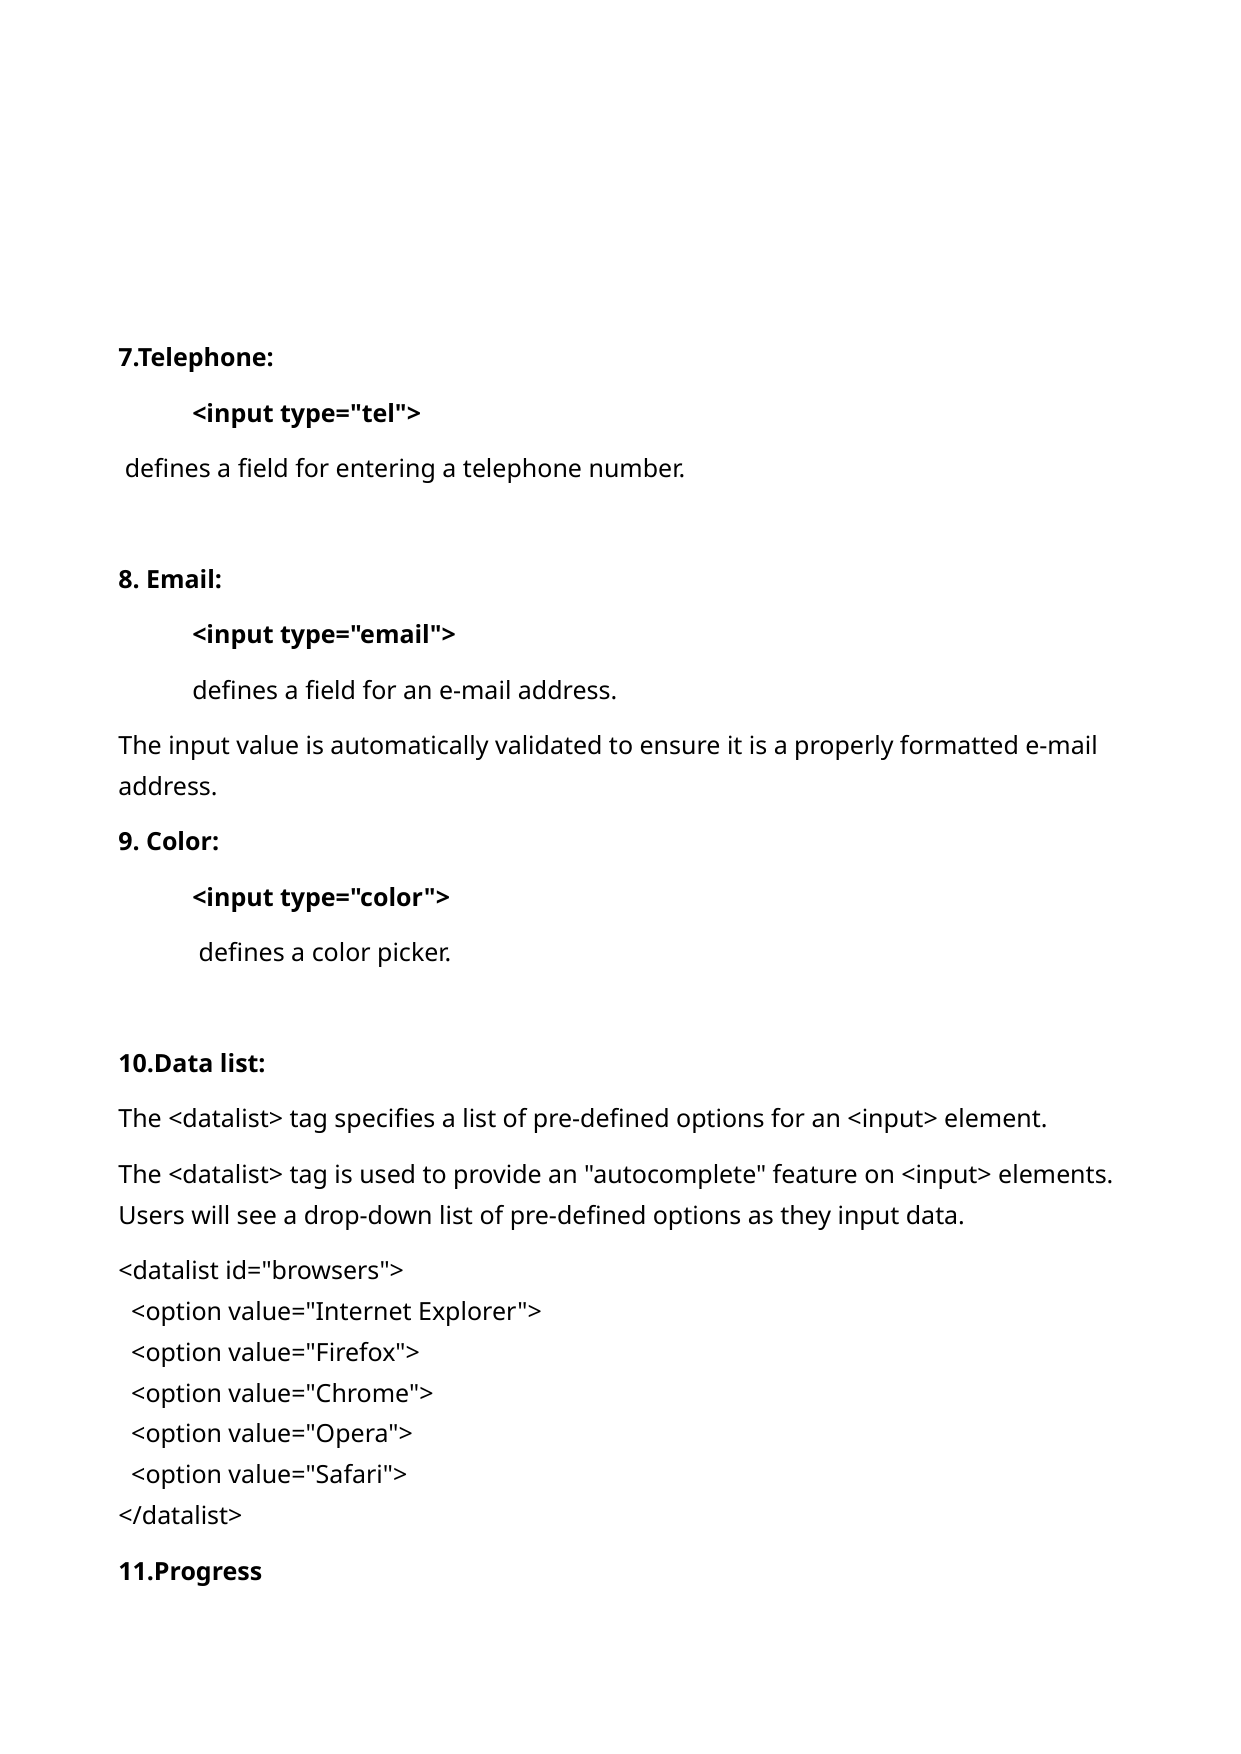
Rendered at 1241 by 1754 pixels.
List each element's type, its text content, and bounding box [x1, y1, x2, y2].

text <input type="color"> [118, 879, 1122, 913]
text <datalist id="browsers"> <option value="Internet Explorer"> <option value="Firefox"> <option value="Chrome"> <option value="Opera"> <option value="Safari"> </datalist> [118, 1253, 1122, 1532]
text The <datalist> tag is used to provide an "autocomplete" feature on <input> elements. Users will see a drop-down list of pre-defined options as they input data. [118, 1156, 1122, 1231]
text 7.Telephone: [118, 340, 1122, 374]
text <input type="email"> [118, 617, 1122, 651]
text defines a color picker. [118, 935, 1122, 969]
text 8. Email: [118, 561, 1122, 596]
text defines a field for an e-mail address. [118, 672, 1122, 706]
text defines a field for entering a telephone number. [118, 451, 1122, 485]
text The input value is automatically validated to ensure it is a properly formatted e-mail address. [118, 728, 1122, 803]
text The <datalist> tag specifies a list of pre-defined options for an <input> element. [118, 1101, 1122, 1135]
text 9. Color: [118, 824, 1122, 858]
text <input type="tel"> [118, 395, 1122, 429]
text 10.Data list: [118, 1046, 1122, 1080]
text 11.Progress [118, 1553, 1122, 1587]
